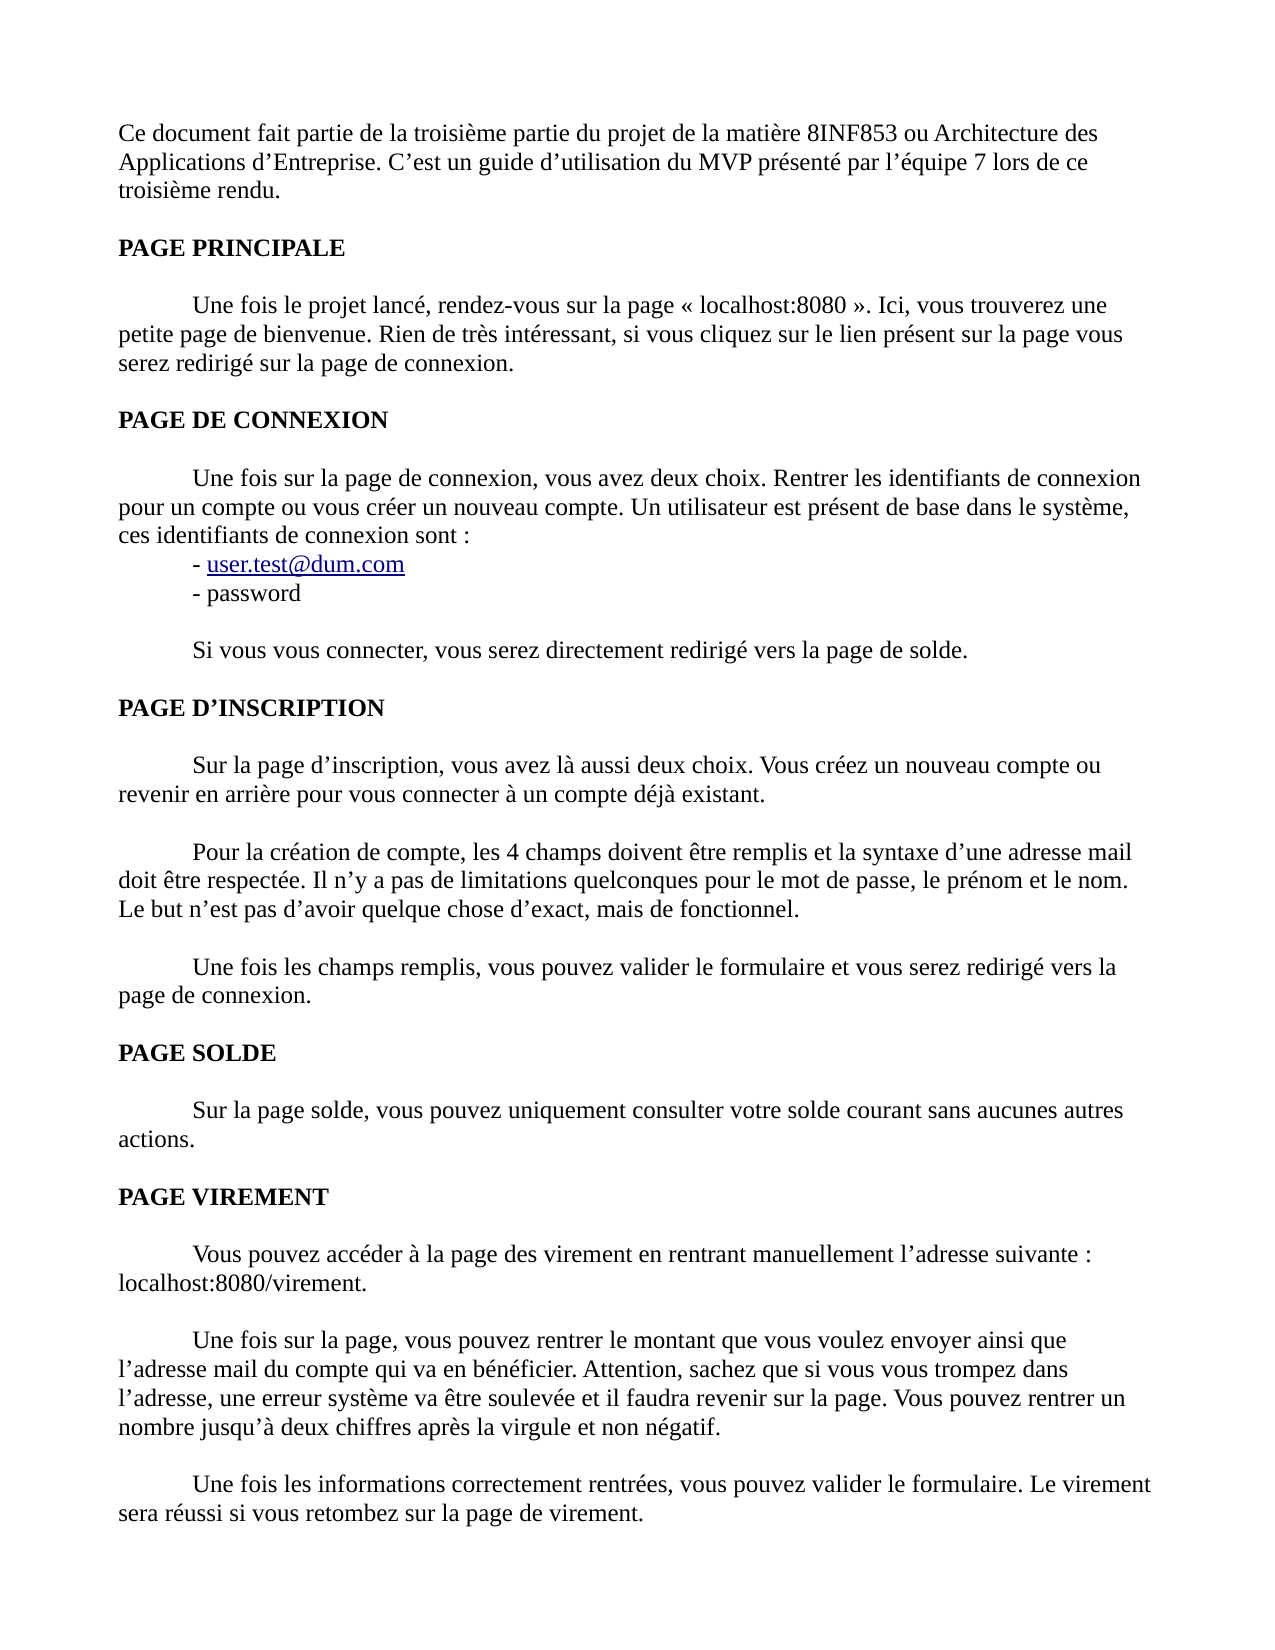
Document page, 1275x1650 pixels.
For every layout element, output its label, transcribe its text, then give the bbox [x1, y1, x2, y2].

text PAGE VIREMENT [118, 1182, 1157, 1211]
text Une fois le projet lancé, rendez-vous sur la page « localhost:8080 ». Ici, vous trouverez une petite page de bienvenue. Rien de très intéressant, si vous cliquez sur le lien présent sur la page vous serez redirigé sur la page de connexion. [118, 291, 1157, 377]
text Une fois sur la page, vous pouvez rentrer le montant que vous voulez envoyer ainsi que l’adresse mail du compte qui va en bénéficier. Attention, sachez que si vous vous trompez dans l’adresse, une erreur système va être soulevée et il faudra revenir sur la page. Vous pouvez rentrer un nombre jusqu’à deux chiffres après la virgule et non négatif. [118, 1326, 1157, 1441]
text Si vous vous connecter, vous serez directement redirigé vers la page de solde. [118, 636, 1157, 664]
text PAGE SOLDE [118, 1038, 1157, 1067]
text Ce document fait partie de la troisième partie du projet de la matière 8INF853 ou Architecture des Applications d’Entreprise. C’est un guide d’utilisation du MVP présenté par l’équipe 7 lors de ce troisième rendu. [118, 118, 1157, 204]
text - password [118, 578, 1157, 607]
text PAGE DE CONNEXION [118, 406, 1157, 434]
text Une fois les informations correctement rentrées, vous pouvez valider le formulaire. Le virement sera réussi si vous retombez sur la page de virement. [118, 1469, 1157, 1527]
text Vous pouvez accéder à la page des virement en rentrant manuellement l’adresse suivante : localhost:8080/virement. [118, 1239, 1157, 1297]
text Une fois les champs remplis, vous pouvez valider le formulaire et vous serez redirigé vers la page de connexion. [118, 952, 1157, 1009]
text PAGE PRINCIPALE [118, 233, 1157, 262]
text Pour la création de compte, les 4 champs doivent être remplis et la syntaxe d’une adresse mail doit être respectée. Il n’y a pas de limitations quelconques pour le mot de passe, le prénom et le nom. Le but n’est pas d’avoir quelque chose d’exact, mais de fonctionnel. [118, 837, 1157, 923]
text Sur la page d’inscription, vous avez là aussi deux choix. Vous créez un nouveau compte ou revenir en arrière pour vous connecter à un compte déjà existant. [118, 751, 1157, 808]
text - user.test@dum.com [118, 549, 1157, 578]
text Sur la page solde, vous pouvez uniquement consulter votre solde courant sans aucunes autres actions. [118, 1096, 1157, 1153]
text Une fois sur la page de connexion, vous avez deux choix. Rentrer les identifiants de connexion pour un compte ou vous créer un nouveau compte. Un utilisateur est présent de base dans le système, ces identifiants de connexion sont : [118, 463, 1157, 549]
text PAGE D’INSCRIPTION [118, 693, 1157, 722]
